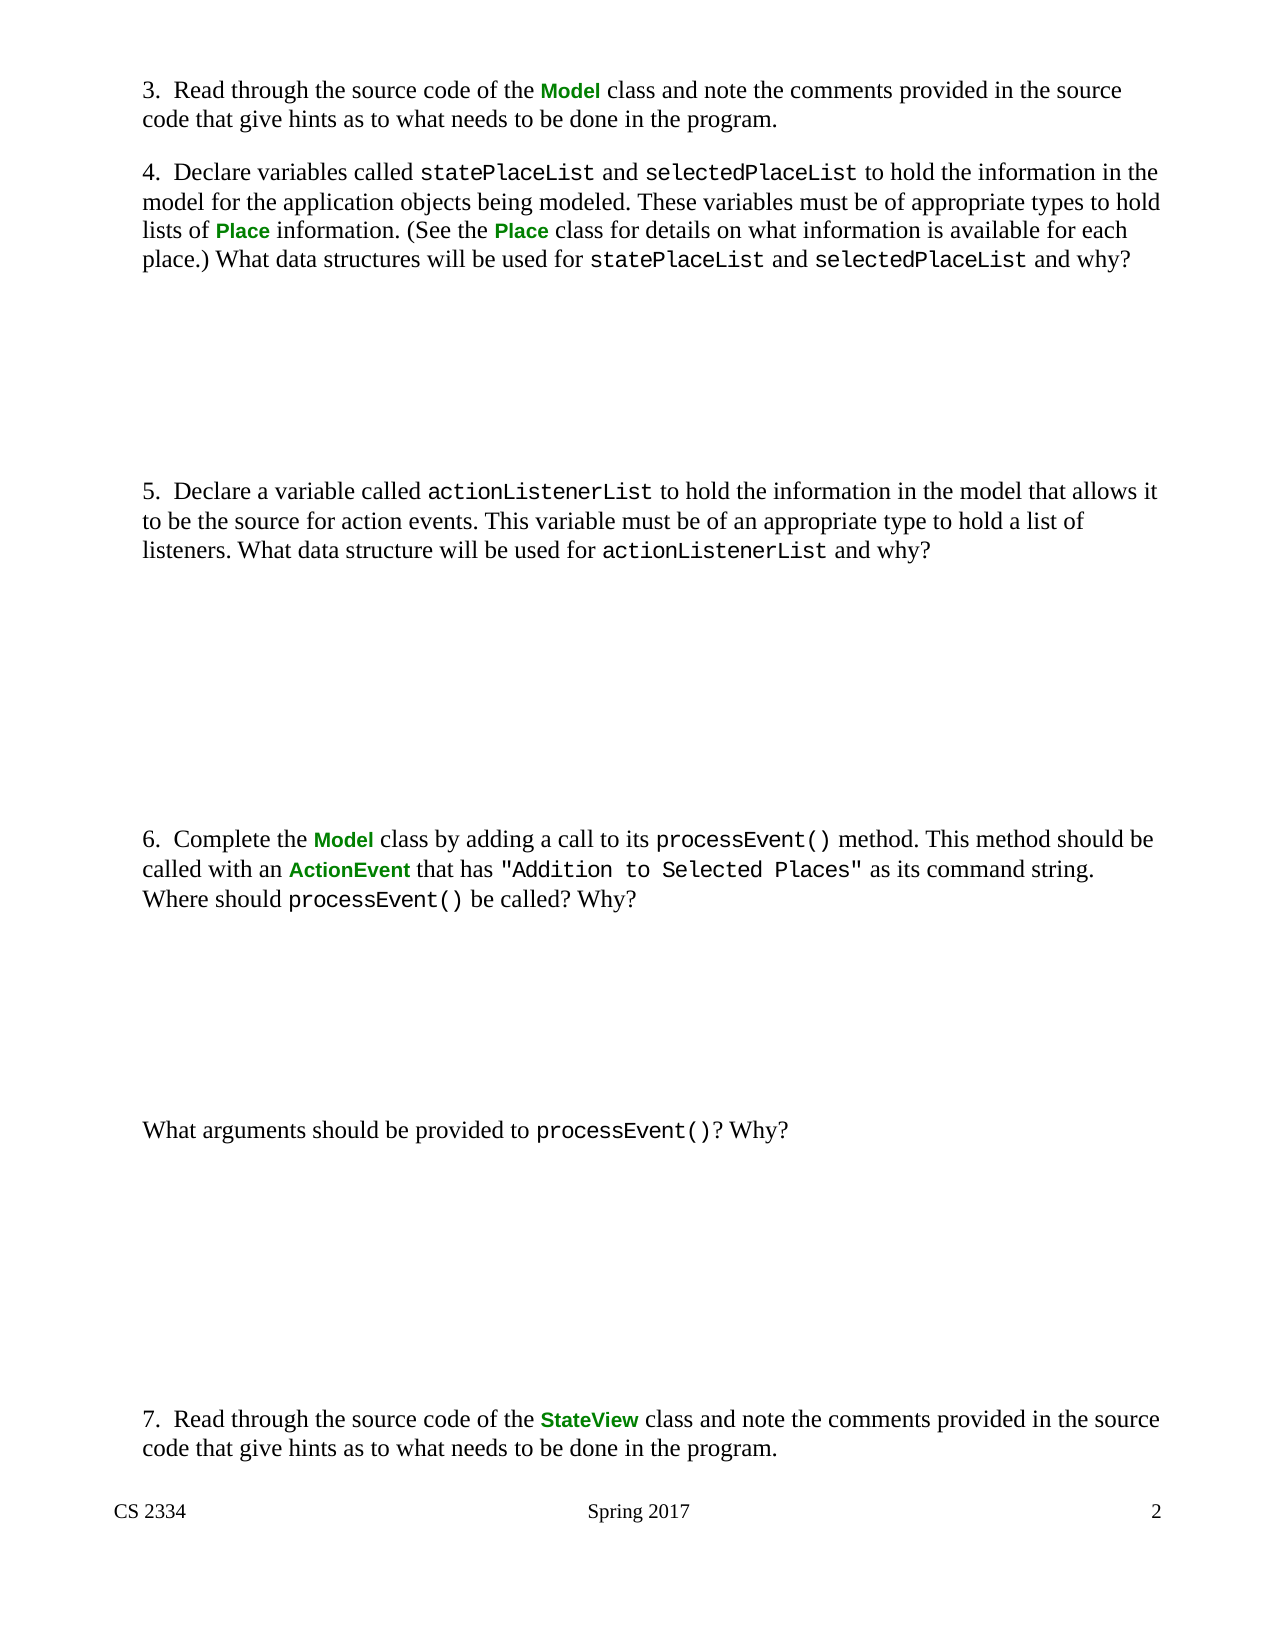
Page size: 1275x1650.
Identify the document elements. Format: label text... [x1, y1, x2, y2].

list Read through the source code of the Model class and note the comments provided in the source code that give hints as to what needs to be done in the program. [142, 75, 1162, 132]
list Read through the source code of the StateView class and note the comments provided in the source code that give hints as to what needs to be done in the program. [142, 1404, 1162, 1462]
list Declare a variable called actionListenerList to hold the information in the model that allows it to be the source for action events. This variable must be of an appropriate type to hold a list of listeners. What data structure will be used for actionListenerList and why? [142, 476, 1162, 565]
list Declare variables called statePlaceList and selectedPlaceList to hold the information in the model for the application objects being modeled. These variables must be of appropriate types to hold lists of Place information. (See the Place class for details on what information is available for each place.) What data structures will be used for statePlaceList and selectedPlaceList and why? [142, 157, 1162, 274]
list Complete the Model class by adding a call to its processEvent() method. This method should be called with an ActionEvent that has "Addition to Selected Places" as its command string. Where should processEvent() be called? Why? [142, 824, 1162, 914]
list What arguments should be provided to processEvent()? Why? [142, 1116, 1162, 1146]
